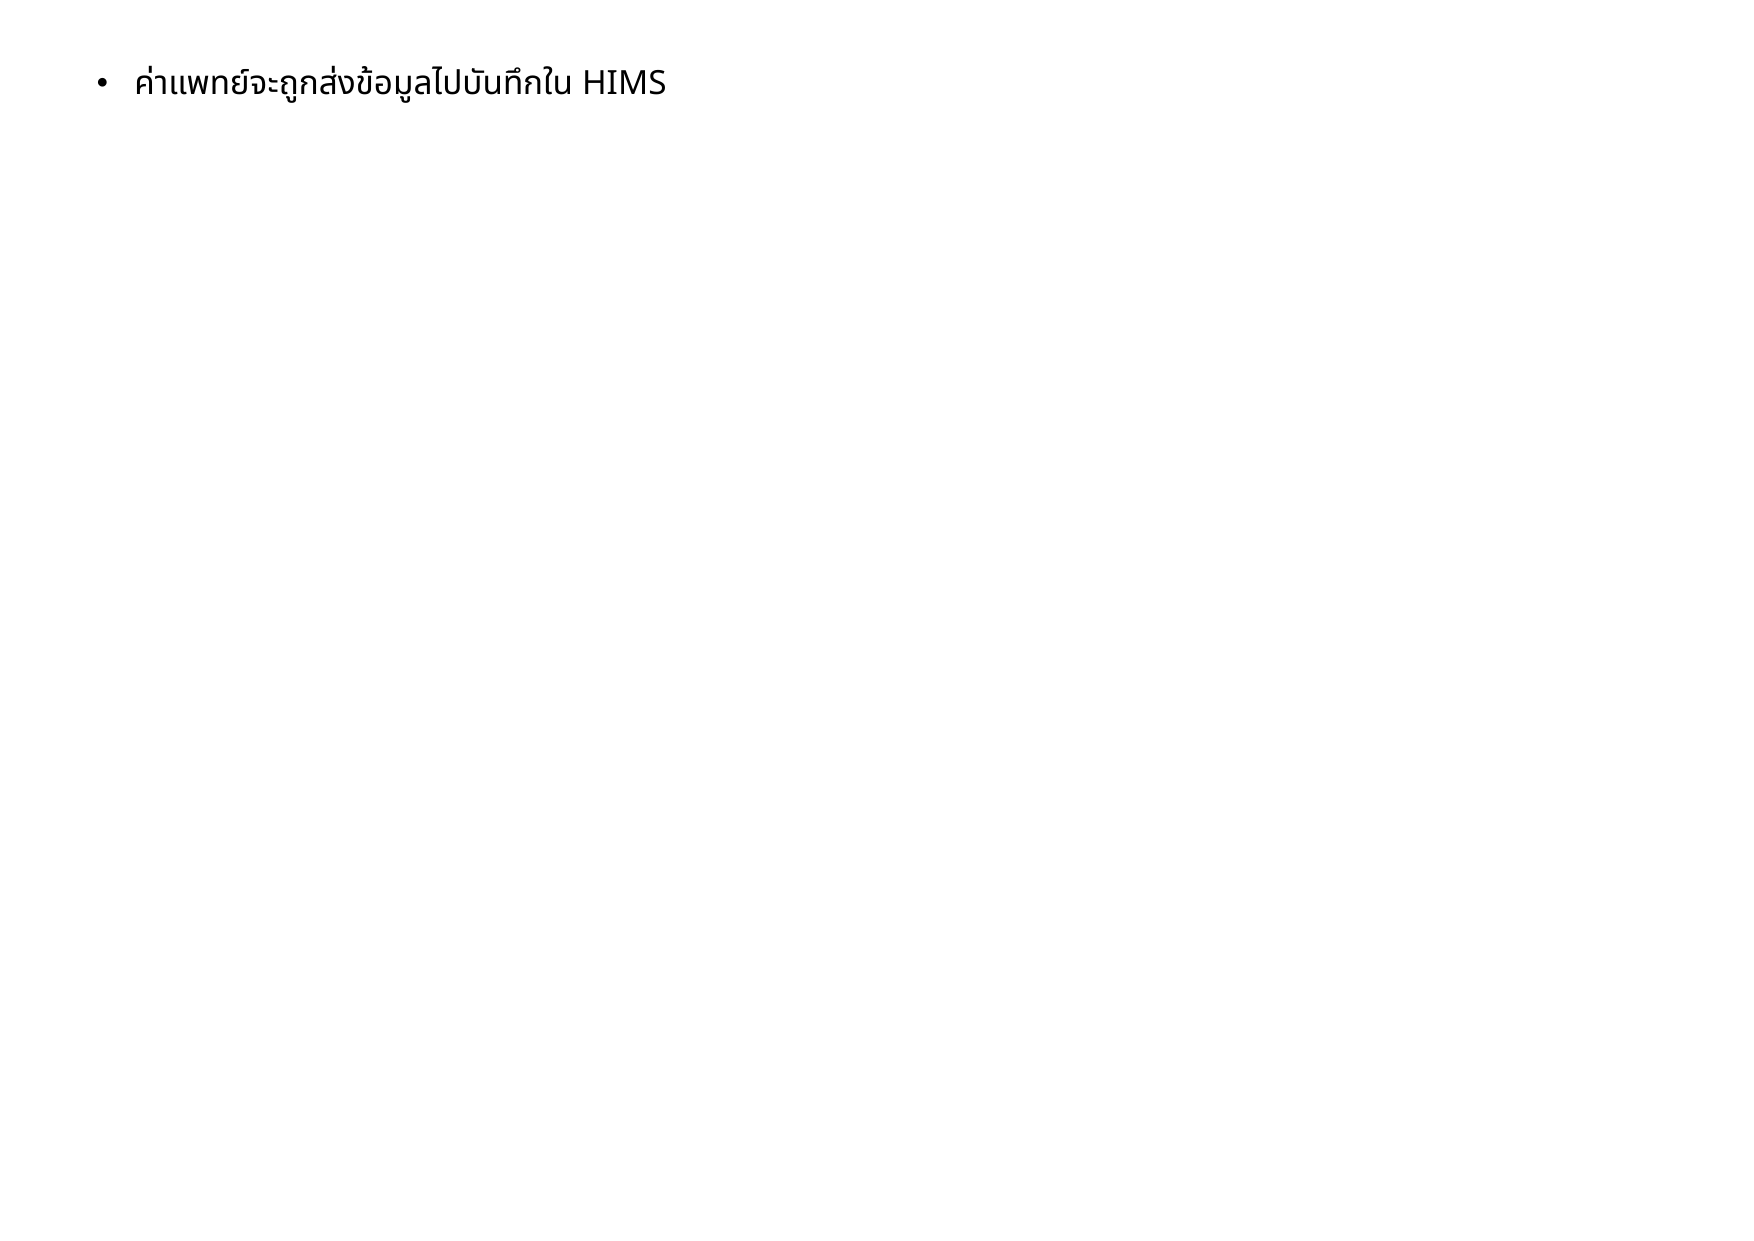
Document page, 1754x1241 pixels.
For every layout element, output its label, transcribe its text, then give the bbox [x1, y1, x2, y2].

list ค่าแพทย์จะถูกส่งข้อมูลไปบันทึกใน HIMS [97, 59, 1695, 108]
